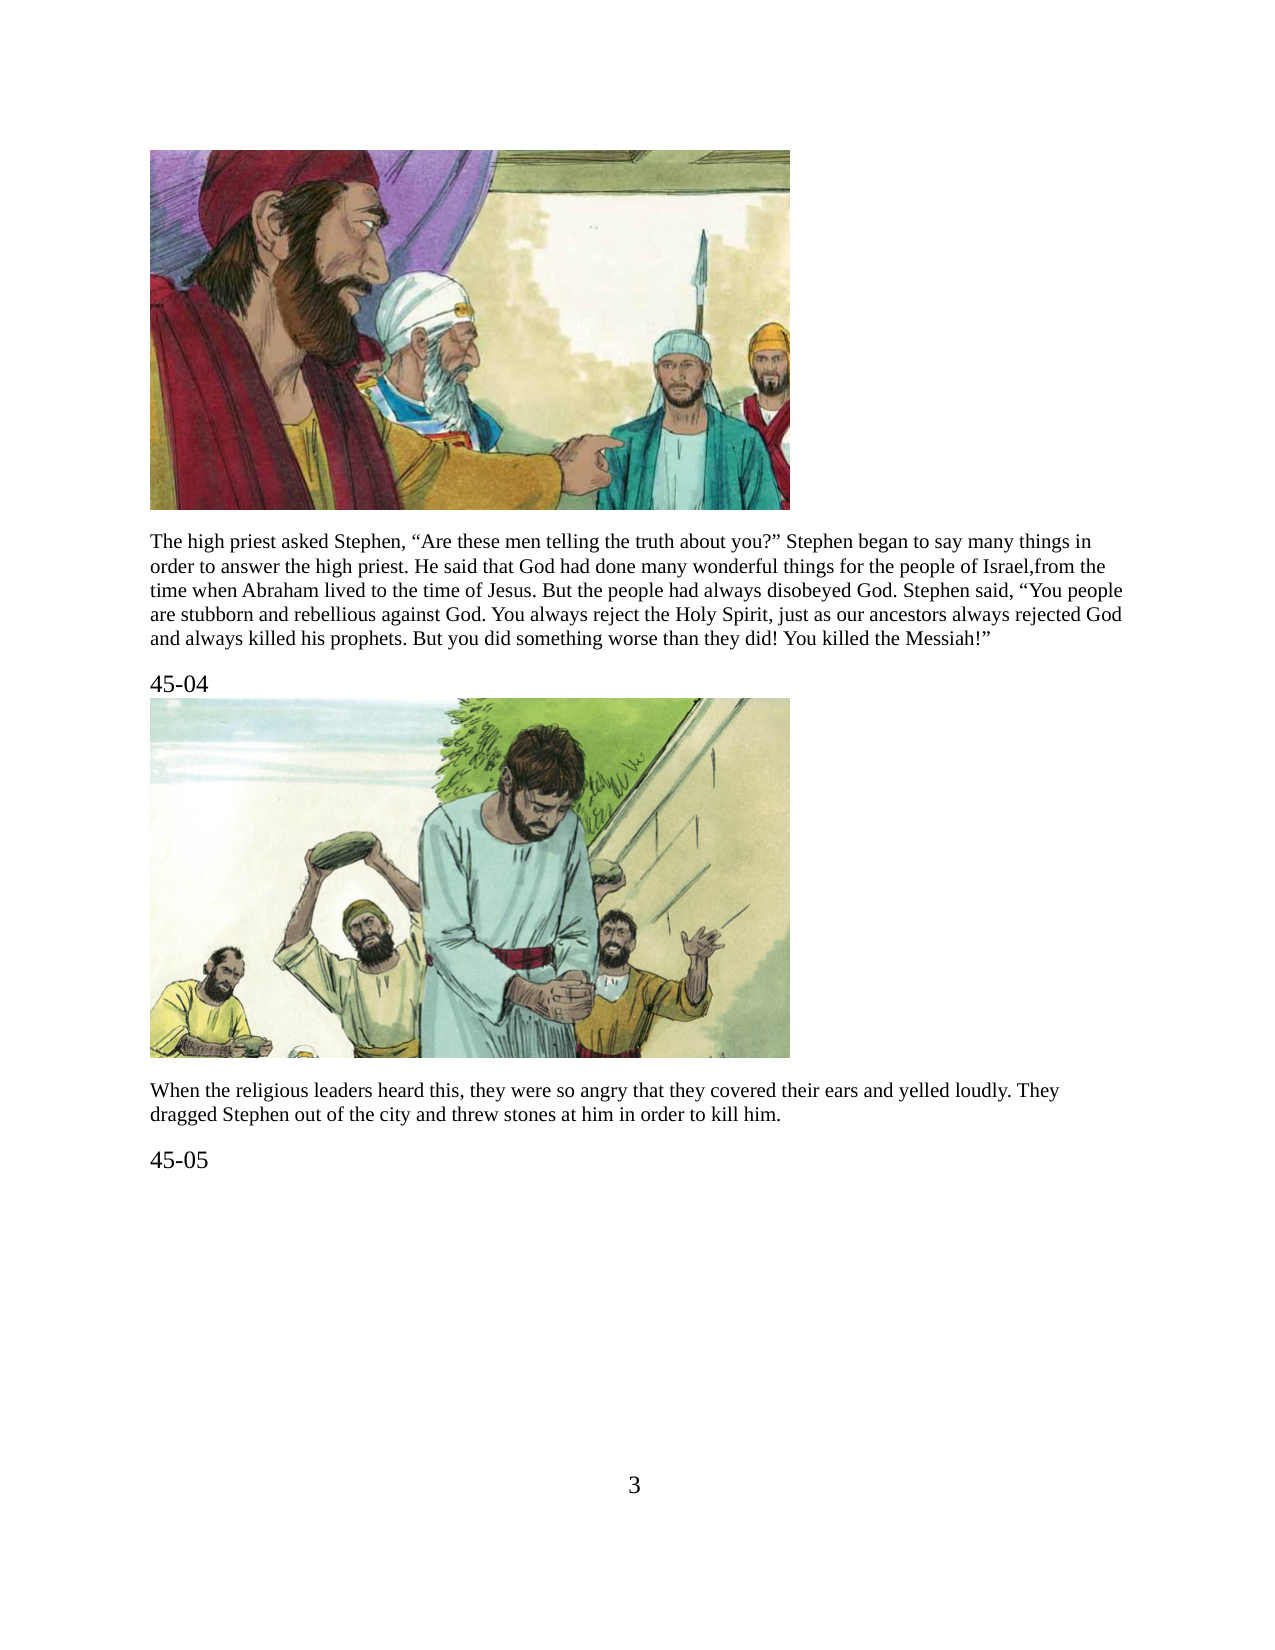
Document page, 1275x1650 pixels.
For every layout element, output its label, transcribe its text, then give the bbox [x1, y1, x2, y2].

picture [150, 150, 790, 510]
subtitle 45-04 [150, 669, 1125, 698]
text When the religious leaders heard this, they were so angry that they covered their ears and yelled loudly. They dragged Stephen out of the city and threw stones at him in order to kill him. [150, 1077, 1125, 1126]
subtitle 45-05 [150, 1145, 1125, 1174]
picture [150, 698, 790, 1058]
text The high priest asked Stephen, “Are these men telling the truth about you?” Stephen began to say many things in order to answer the high priest. He said that God had done many wonderful things for the people of Israel,from the time when Abraham lived to the time of Jesus. But the people had always disobeyed God. Stephen said, “You people are stubborn and rebellious against God. You always reject the Holy Spirit, just as our ancestors always rejected God and always killed his prophets. But you did something worse than they did! You killed the Messiah!” [150, 529, 1125, 650]
